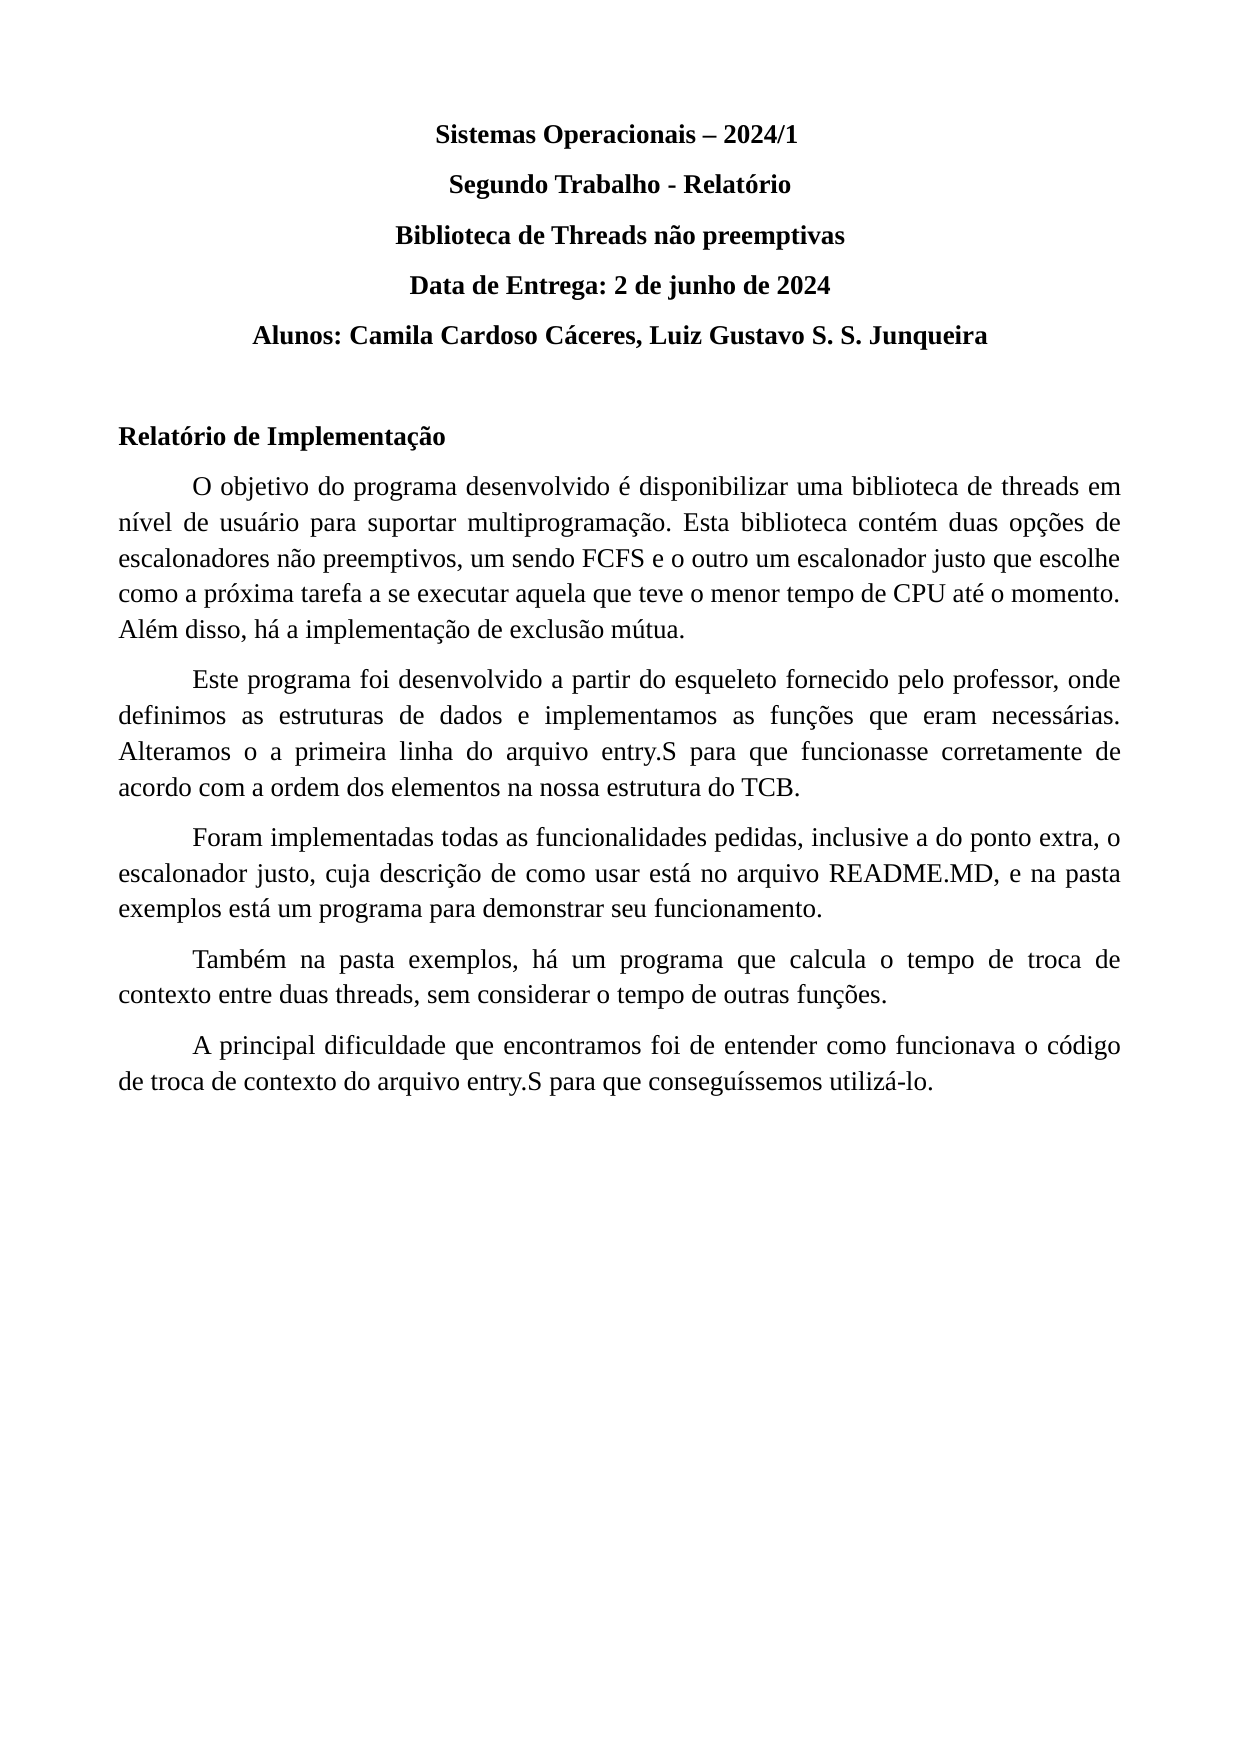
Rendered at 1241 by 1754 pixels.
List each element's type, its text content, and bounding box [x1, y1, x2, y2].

text Relatório de Implementação [118, 420, 1122, 451]
text Data de Entrega: 2 de junho de 2024 [118, 269, 1122, 300]
text Biblioteca de Threads não preemptivas [118, 219, 1122, 250]
text Alunos: Camila Cardoso Cáceres, Luiz Gustavo S. S. Junqueira [118, 319, 1122, 351]
text Este programa foi desenvolvido a partir do esqueleto fornecido pelo professor, onde definimos as estruturas de dados e implementamos as funções que eram necessárias. Alteramos o a primeira linha do arquivo entry.S para que funcionasse corretamente de acordo com a ordem dos elementos na nossa estrutura do TCB. [118, 663, 1122, 802]
text A principal dificuldade que encontramos foi de entender como funcionava o código de troca de contexto do arquivo entry.S para que conseguíssemos utilizá-lo. [118, 1029, 1122, 1096]
text Segundo Trabalho - Relatório [118, 168, 1122, 199]
text Sistemas Operacionais – 2024/1 [118, 118, 1122, 149]
text Também na pasta exemplos, há um programa que calcula o tempo de troca de contexto entre duas threads, sem considerar o tempo de outras funções. [118, 943, 1122, 1010]
text O objetivo do programa desenvolvido é disponibilizar uma biblioteca de threads em nível de usuário para suportar multiprogramação. Esta biblioteca contém duas opções de escalonadores não preemptivos, um sendo FCFS e o outro um escalonador justo que escolhe como a próxima tarefa a se executar aquela que teve o menor tempo de CPU até o momento. Além disso, há a implementação de exclusão mútua. [118, 470, 1122, 644]
text Foram implementadas todas as funcionalidades pedidas, inclusive a do ponto extra, o escalonador justo, cuja descrição de como usar está no arquivo README.MD, e na pasta exemplos está um programa para demonstrar seu funcionamento. [118, 821, 1122, 924]
